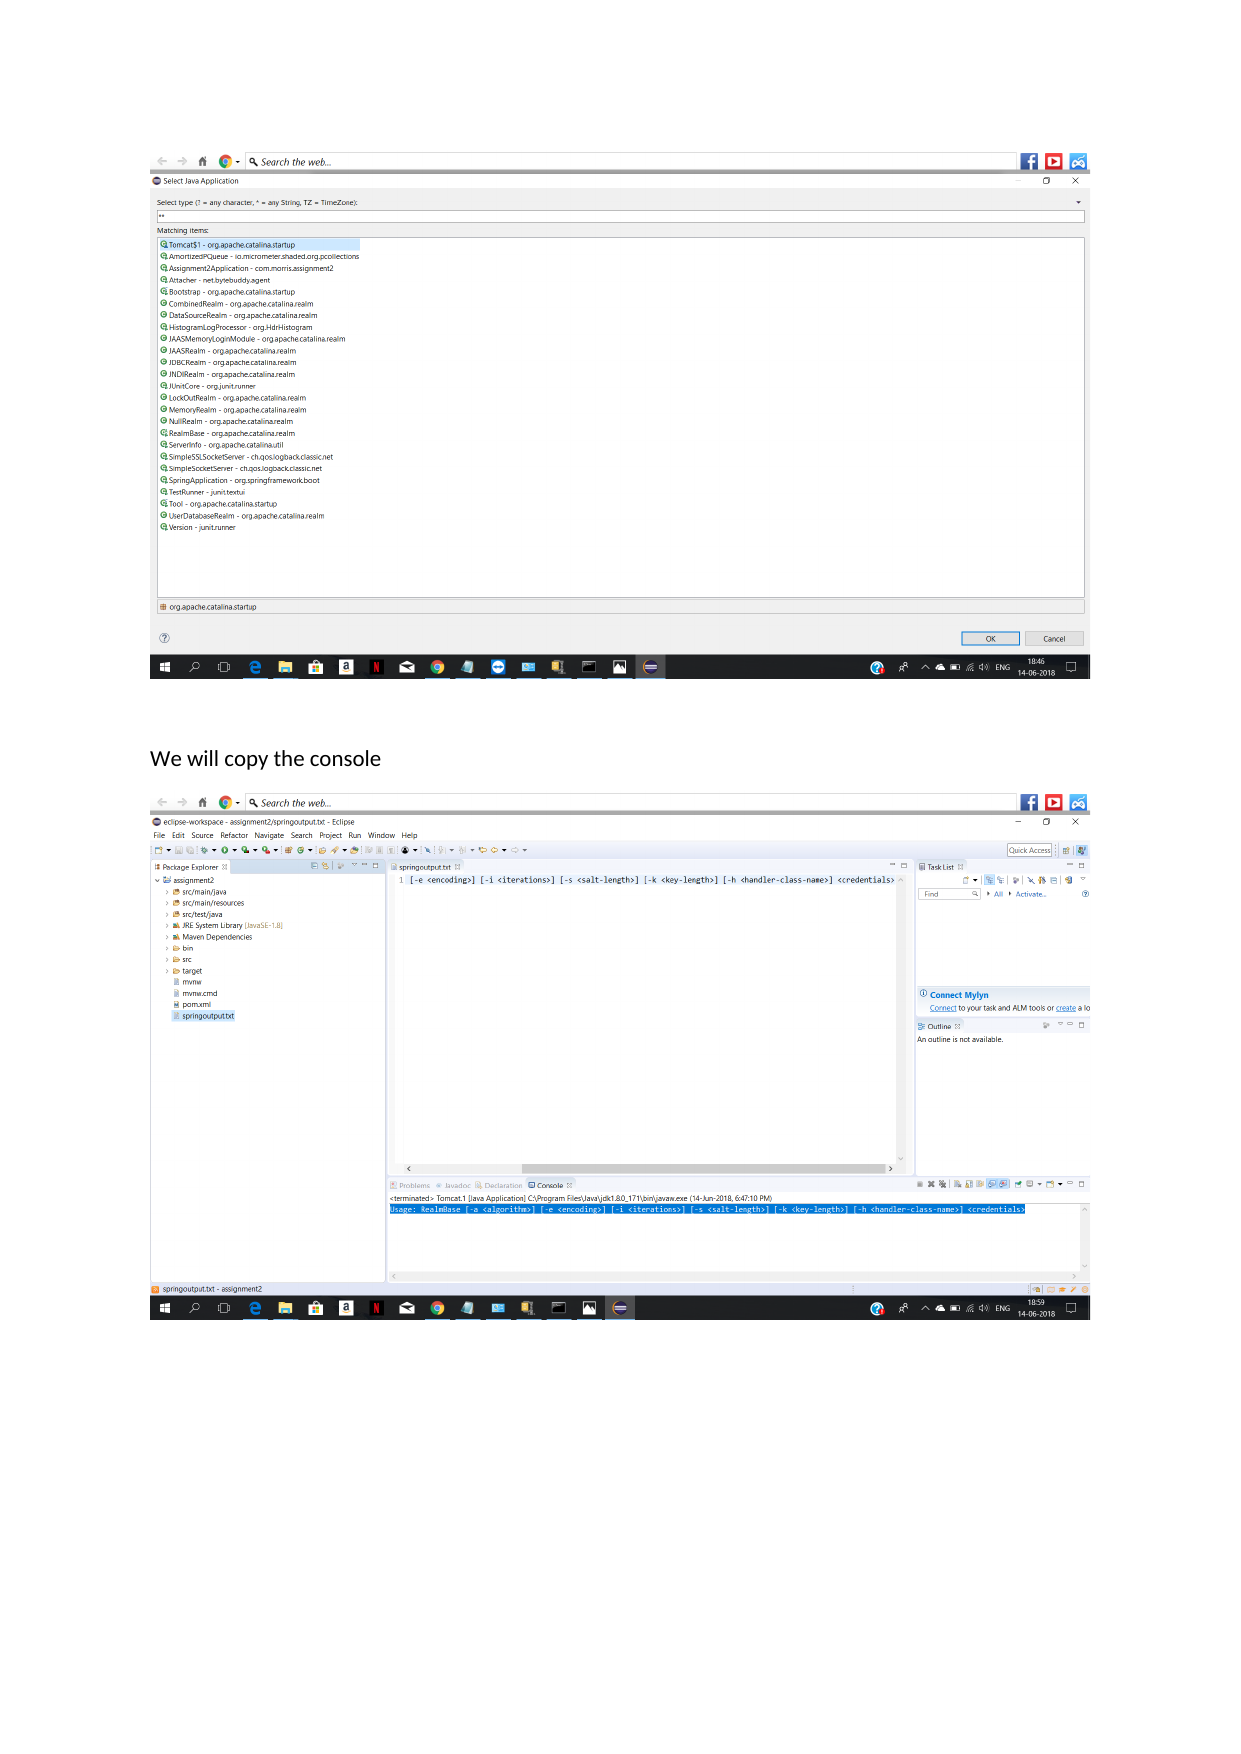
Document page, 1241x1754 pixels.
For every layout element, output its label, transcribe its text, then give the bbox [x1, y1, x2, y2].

text We will copy the console [150, 744, 1090, 772]
